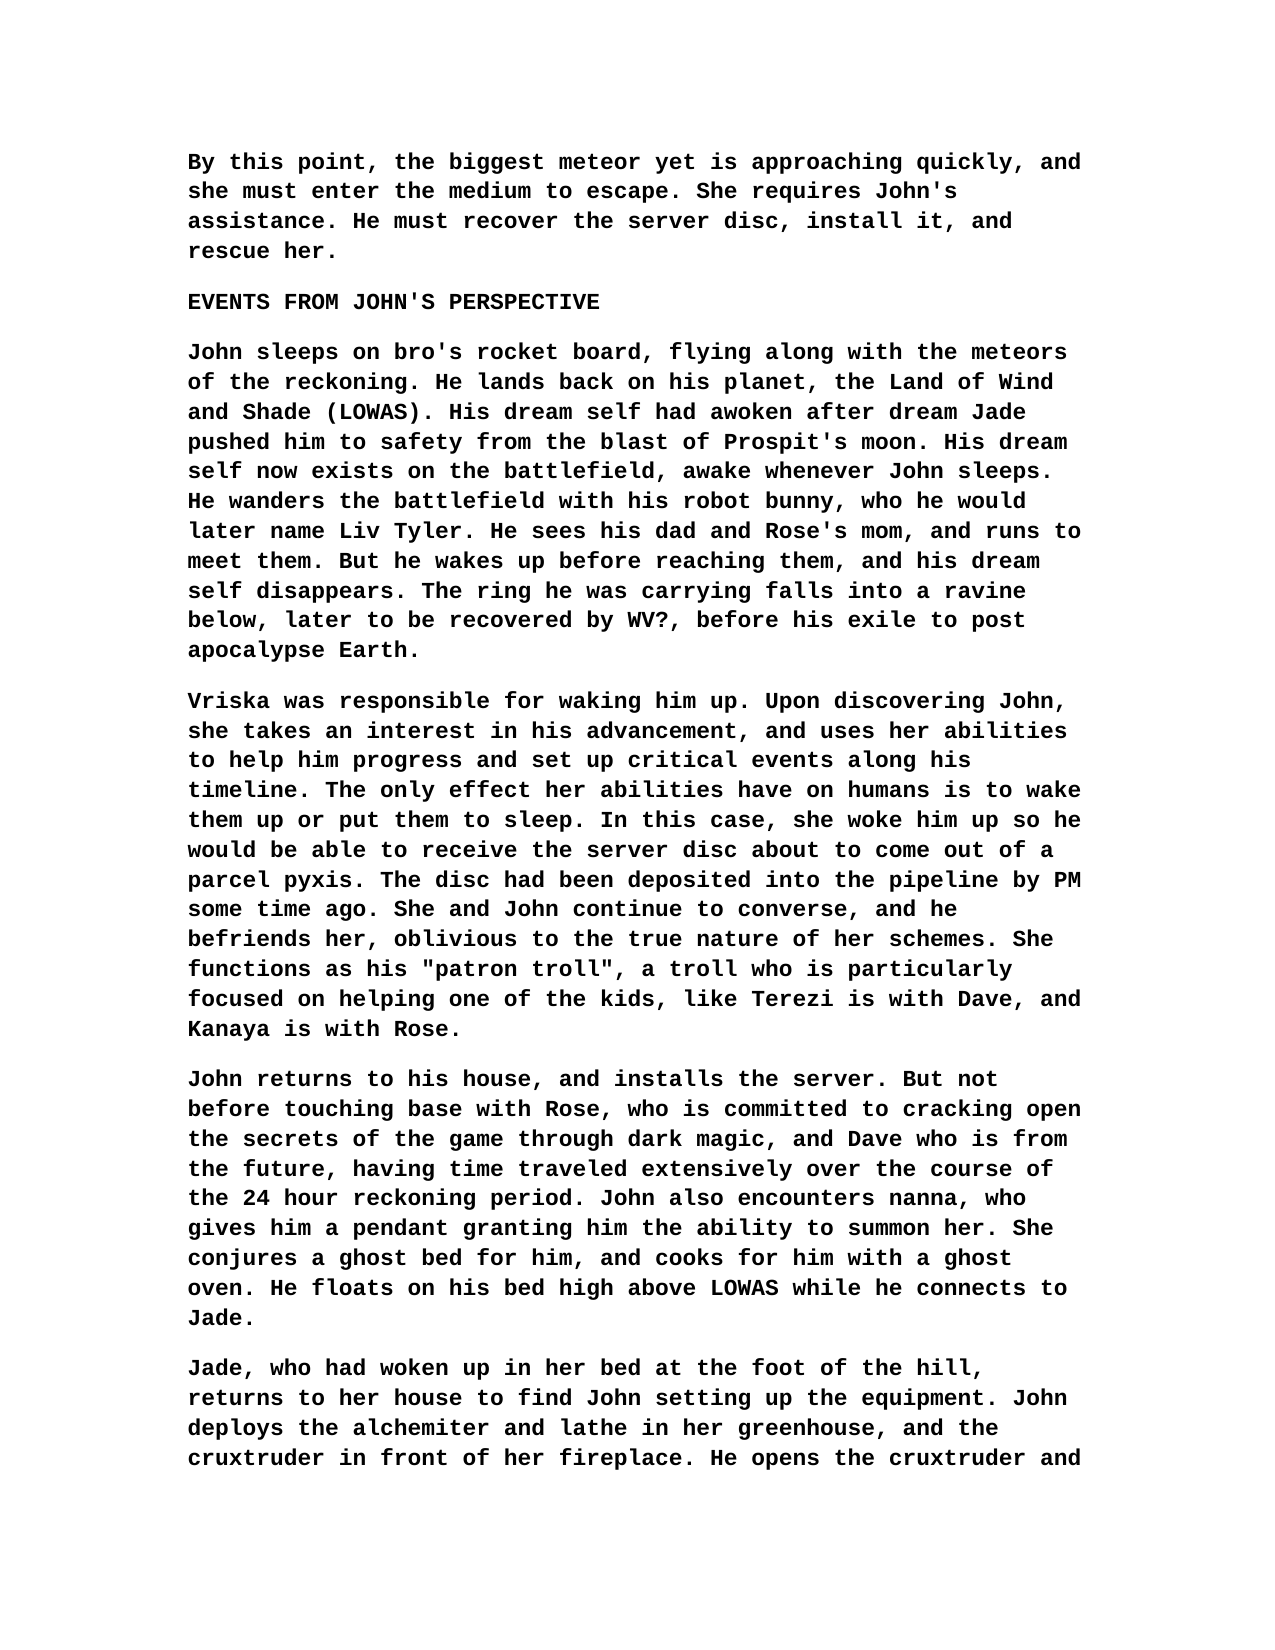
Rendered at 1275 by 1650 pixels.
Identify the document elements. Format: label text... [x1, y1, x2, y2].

text Jade, who had woken up in her bed at the foot of the hill, returns to her house to find John setting up the equipment. John deploys the alchemiter and lathe in her greenhouse, and the cruxtruder in front of her fireplace. He opens the cruxtruder and [187, 1356, 1087, 1472]
text John returns to his house, and installs the server. But not before touching base with Rose, who is committed to cracking open the secrets of the game through dark magic, and Dave who is from the future, having time traveled extensively over the course of the 24 hour reckoning period. John also encounters nanna, who gives him a pendant granting him the ability to summon her. She conjures a ghost bed for him, and cooks for him with a ghost oven. He floats on his bed high above LOWAS while he connects to Jade. [187, 1067, 1087, 1332]
text By this point, the biggest meteor yet is approaching quickly, and she must enter the medium to escape. She requires John's assistance. He must recover the server disc, install it, and rescue her. [187, 150, 1087, 265]
text EVENTS FROM JOHN'S PERSPECTIVE [187, 290, 1087, 316]
text Vriska was responsible for waking him up. Upon discovering John, she takes an interest in his advancement, and uses her abilities to help him progress and set up critical events along his timeline. The only effect her abilities have on humans is to wake them up or put them to sleep. In this case, she woke him up so he would be able to receive the server disc about to come out of a parcel pyxis. The disc had been deposited into the pipeline by PM some time ago. She and John continue to converse, and he befriends her, oblivious to the true nature of her schemes. She functions as his "patron troll", a troll who is particularly focused on helping one of the kids, like Terezi is with Dave, and Kanaya is with Rose. [187, 689, 1087, 1043]
text John sleeps on bro's rocket board, flying along with the meteors of the reckoning. He lands back on his planet, the Land of Wind and Shade (LOWAS). His dream self had awoken after dream Jade pushed him to safety from the blast of Prospit's moon. His dream self now exists on the battlefield, awake whenever John sleeps. He wanders the battlefield with his robot bunny, who he would later name Liv Tyler. He sees his dad and Rose's mom, and runs to meet them. But he wakes up before reaching them, and his dream self disappears. The ring he was carrying falls into a ravine below, later to be recovered by WV?, before his exile to post apocalypse Earth. [187, 341, 1087, 664]
